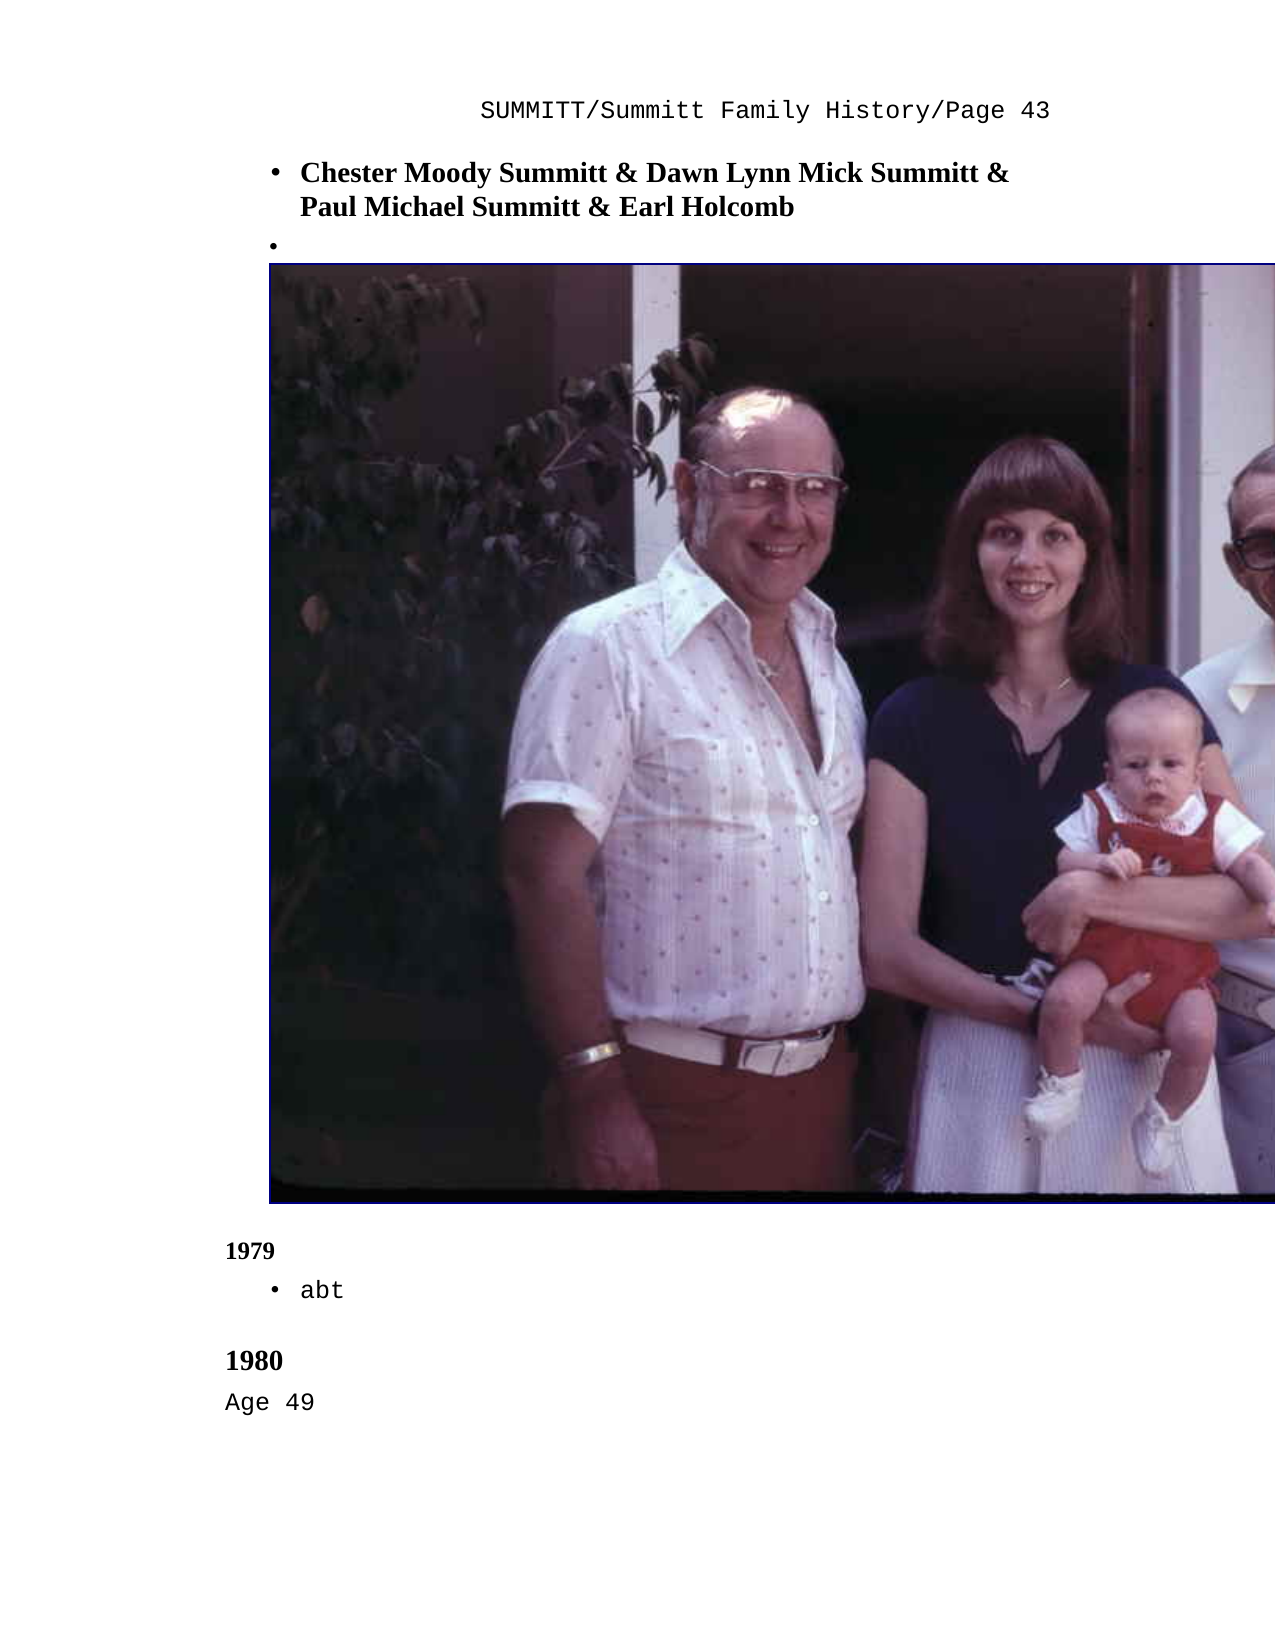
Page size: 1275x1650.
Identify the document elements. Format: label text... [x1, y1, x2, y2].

text Age 49 [225, 1389, 1050, 1418]
subtitle 1979 [225, 1236, 1050, 1265]
list abt [271, 1278, 1050, 1306]
picture [271, 265, 1275, 1202]
subtitle 1980 [225, 1343, 1050, 1377]
subtitle Chester Moody Summitt & Dawn Lynn Mick Summitt & Paul Michael Summitt & Earl Holcomb [271, 155, 1050, 222]
